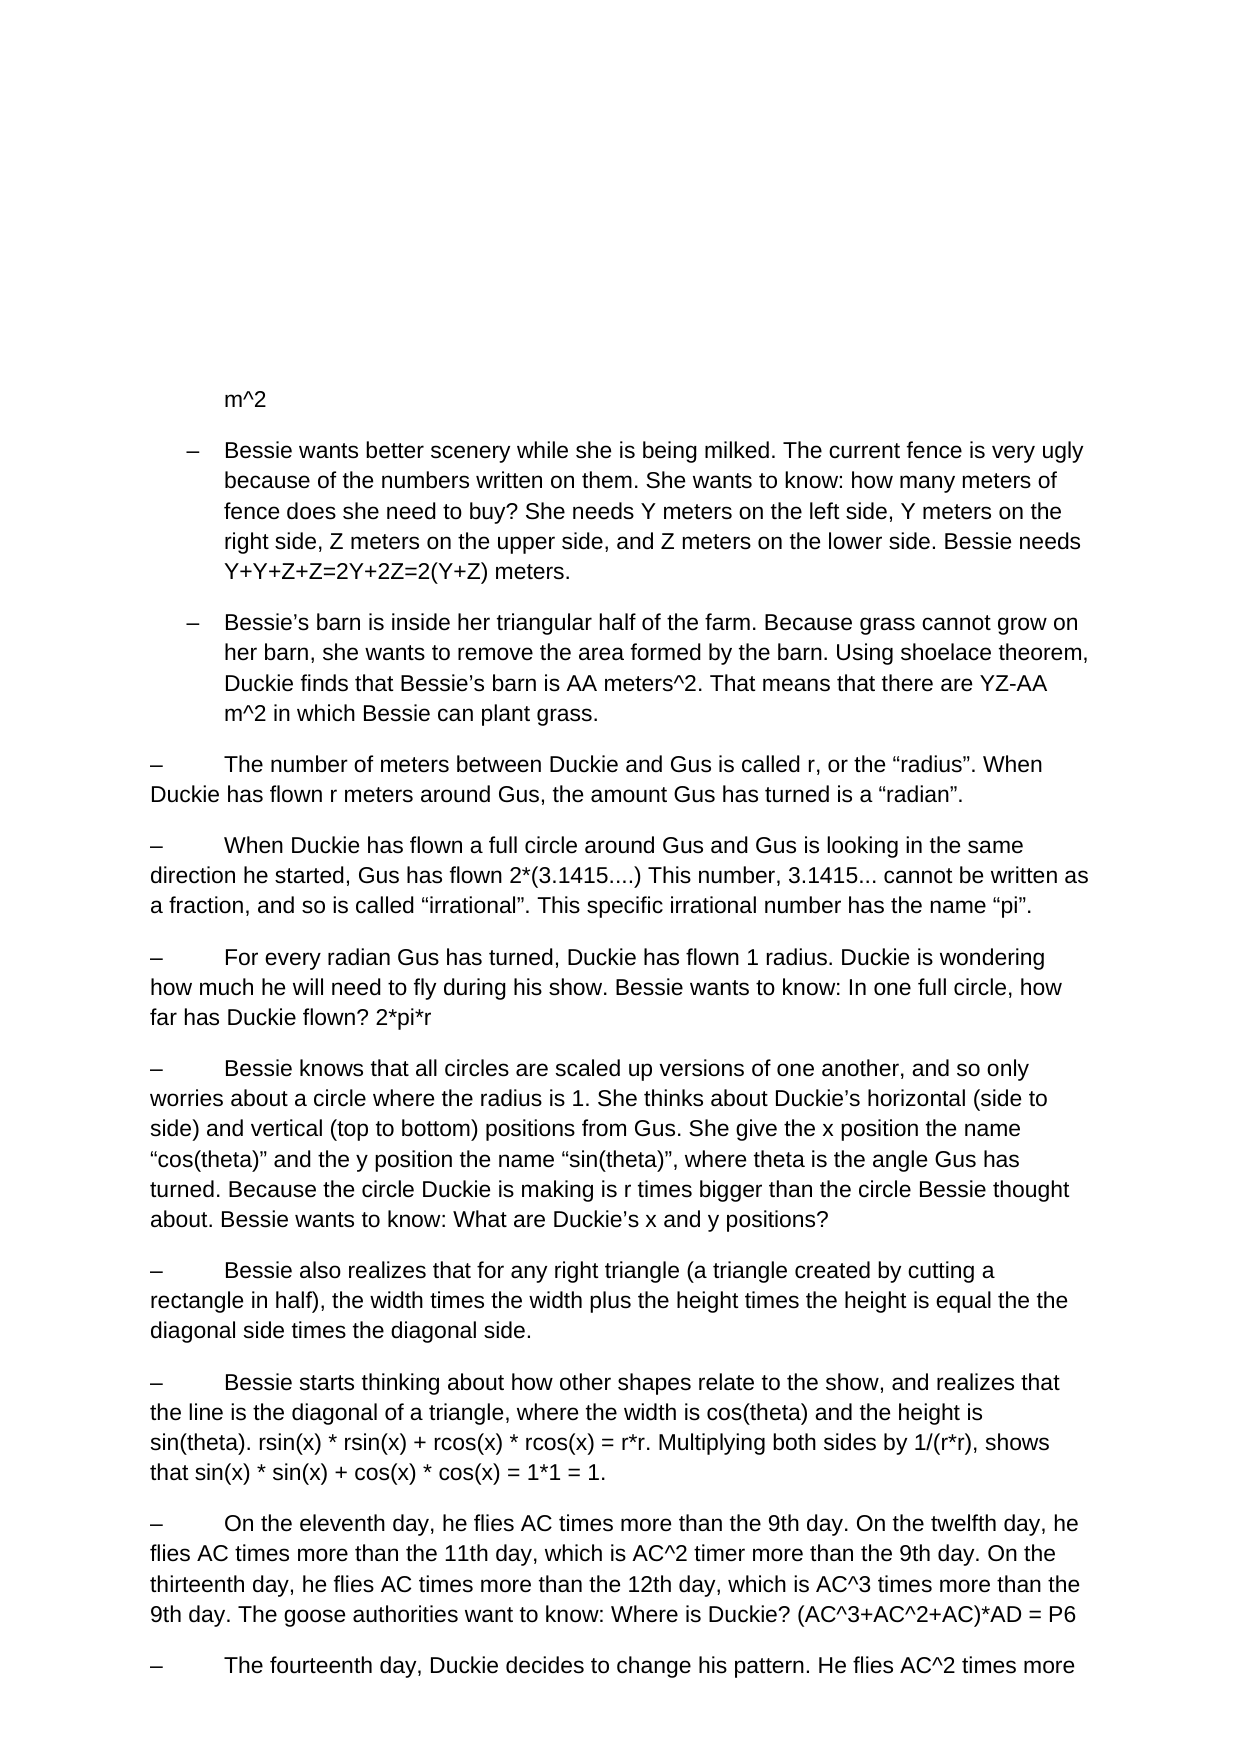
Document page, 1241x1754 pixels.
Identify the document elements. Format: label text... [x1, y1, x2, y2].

list Bessie’s barn is inside her triangular half of the farm. Because grass cannot grow on her barn, she wants to remove the area formed by the barn. Using shoelace theorem, Duckie finds that Bessie’s barn is AA meters^2. That means that there are YZ-AA m^2 in which Bessie can plant grass. [186, 609, 1090, 726]
list On the eleventh day, he flies AC times more than the 9th day. On the twelfth day, he flies AC times more than the 11th day, which is AC^2 timer more than the 9th day. On the thirteenth day, he flies AC times more than the 12th day, which is AC^3 times more than the 9th day. The goose authorities want to know: Where is Duckie? (AC^3+AC^2+AC)*AD = P6 [150, 1510, 1090, 1627]
list When Duckie has flown a full circle around Gus and Gus is looking in the same direction he started, Gus has flown 2*(3.1415....) This number, 3.1415... cannot be written as a fraction, and so is called “irrational”. This specific irrational number has the name “pi”. [150, 832, 1090, 919]
list Bessie also realizes that for any right triangle (a triangle created by cutting a rectangle in half), the width times the width plus the height times the height is equal the the diagonal side times the diagonal side. [150, 1257, 1090, 1344]
list The number of meters between Duckie and Gus is called r, or the “radius”. When Duckie has flown r meters around Gus, the amount Gus has turned is a “radian”. [150, 751, 1090, 807]
list Bessie wants better scenery while she is being milked. The current fence is very ugly because of the numbers written on them. She wants to know: how many meters of fence does she need to buy? She needs Y meters on the left side, Y meters on the right side, Z meters on the upper side, and Z meters on the lower side. Bessie needs Y+Y+Z+Z=2Y+2Z=2(Y+Z) meters. [186, 437, 1090, 584]
list Bessie knows that all circles are scaled up versions of one another, and so only worries about a circle where the radius is 1. She thinks about Duckie’s horizontal (side to side) and vertical (top to bottom) positions from Gus. She give the x position the name “cos(theta)” and the y position the name “sin(theta)”, where theta is the angle Gus has turned. Because the circle Duckie is making is r times bigger than the circle Bessie thought about. Bessie wants to know: What are Duckie’s x and y positions? [150, 1055, 1090, 1232]
list The fourteenth day, Duckie decides to change his pattern. He flies AC^2 times more [150, 1652, 1090, 1678]
list When Duckie lands to say hello to Bessie, he realizes that the farm is split along the diagonal into two triangles to make space for Bessie’s pet human, Farmer John. Duckie wants to know: how much space does Bessie now have for grazing? YZ/2 m^2 [186, 386, 1090, 413]
list Bessie starts thinking about how other shapes relate to the show, and realizes that the line is the diagonal of a triangle, where the width is cos(theta) and the height is sin(theta). rsin(x) * rsin(x) + rcos(x) * rcos(x) = r*r. Multiplying both sides by 1/(r*r), shows that sin(x) * sin(x) + cos(x) * cos(x) = 1*1 = 1. [150, 1368, 1090, 1486]
list For every radian Gus has turned, Duckie has flown 1 radius. Duckie is wondering how much he will need to fly during his show. Bessie wants to know: In one full circle, how far has Duckie flown? 2*pi*r [150, 943, 1090, 1030]
